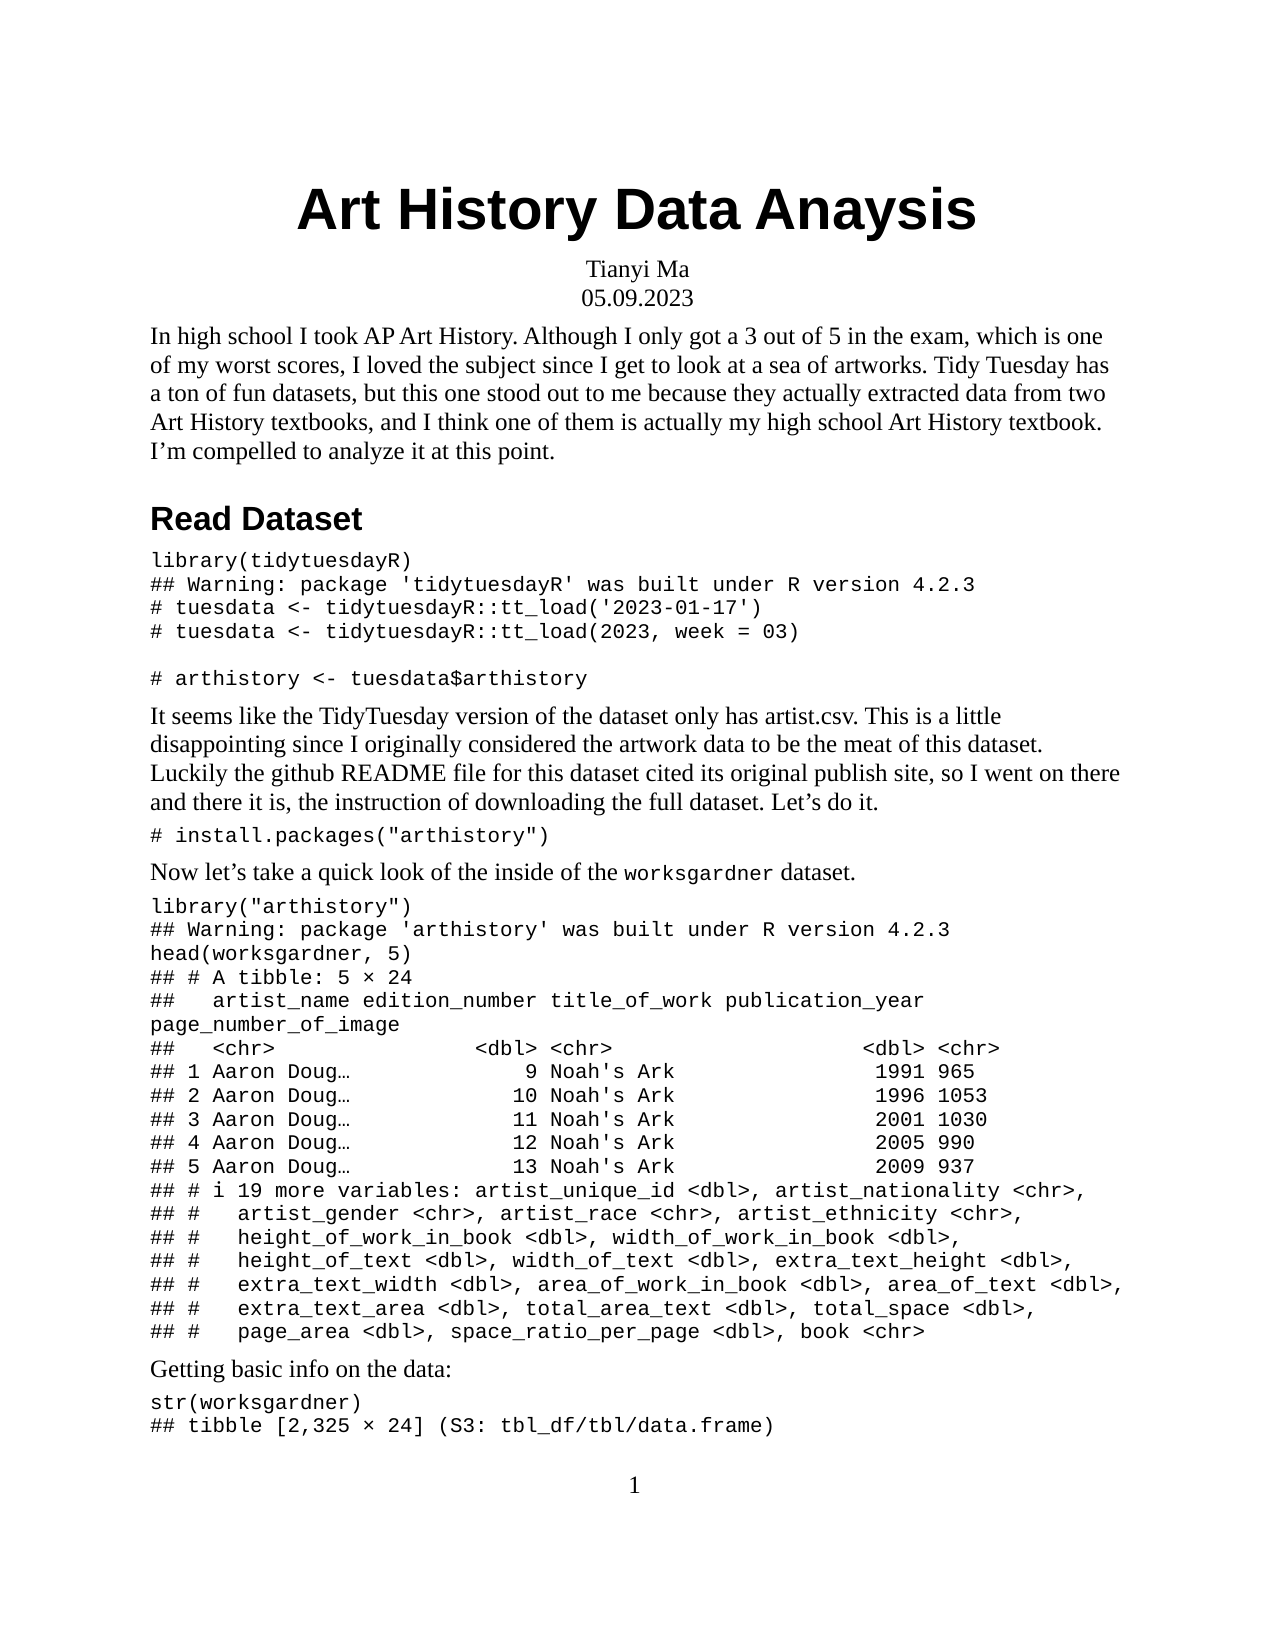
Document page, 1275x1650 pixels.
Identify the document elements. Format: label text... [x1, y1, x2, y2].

text ## # artist_gender <chr>, artist_race <chr>, artist_ethnicity <chr>, [150, 1203, 1125, 1227]
text ## Warning: package 'arthistory' was built under R version 4.2.3 [150, 919, 1125, 943]
text ## Warning: package 'tidytuesdayR' was built under R version 4.2.3 [150, 573, 1125, 597]
text # tuesdata <- tidytuesdayR::tt_load(2023, week = 03) [150, 621, 1125, 644]
title Art History Data Anaysis [150, 175, 1125, 242]
text head(worksgardner, 5) [150, 943, 1125, 967]
text ## # extra_text_width <dbl>, area_of_work_in_book <dbl>, area_of_text <dbl>, [150, 1274, 1125, 1298]
text ## 5 Aaron Doug… 13 Noah's Ark 2009 937 [150, 1156, 1125, 1179]
text # tuesdata <- tidytuesdayR::tt_load('2023-01-17') [150, 597, 1125, 621]
text library(tidytuesdayR) [150, 550, 1125, 573]
text # install.packages("arthistory") [150, 825, 1125, 848]
text ## # A tibble: 5 × 24 [150, 967, 1125, 990]
text ## tibble [2,325 × 24] (S3: tbl_df/tbl/data.frame) [150, 1415, 1125, 1439]
text ## # page_area <dbl>, space_ratio_per_page <dbl>, book <chr> [150, 1321, 1125, 1345]
text str(worksgardner) [150, 1392, 1125, 1415]
text ## # extra_text_area <dbl>, total_area_text <dbl>, total_space <dbl>, [150, 1298, 1125, 1321]
text ## # height_of_work_in_book <dbl>, width_of_work_in_book <dbl>, [150, 1227, 1125, 1251]
text ## # ℹ 19 more variables: artist_unique_id <dbl>, artist_nationality <chr>, [150, 1179, 1125, 1203]
text # arthistory <- tuesdata$arthistory [150, 668, 1125, 692]
text Tianyi Ma [150, 254, 1125, 283]
text In high school I took AP Art History. Although I only got a 3 out of 5 in the exam, which is one of my worst scores, I loved the subject since I get to look at a sea of artworks. Tidy Tuesday has a ton of fun datasets, but this one stood out to me because they actually extracted data from two Art History textbooks, and I think one of them is actually my high school Art History textbook. I’m compelled to analyze it at this point. [150, 321, 1125, 465]
text ## <chr> <dbl> <chr> <dbl> <chr> [150, 1038, 1125, 1061]
text ## 2 Aaron Doug… 10 Noah's Ark 1996 1053 [150, 1085, 1125, 1109]
text library("arthistory") [150, 896, 1125, 919]
text ## 3 Aaron Doug… 11 Noah's Ark 2001 1030 [150, 1109, 1125, 1132]
text ## # height_of_text <dbl>, width_of_text <dbl>, extra_text_height <dbl>, [150, 1251, 1125, 1274]
text Getting basic info on the data: [150, 1354, 1125, 1383]
subtitle Read Dataset [150, 499, 1125, 537]
text ## 1 Aaron Doug… 9 Noah's Ark 1991 965 [150, 1061, 1125, 1085]
text ## artist_name edition_number title_of_work publication_year page_number_of_image [150, 990, 1125, 1038]
text It seems like the TidyTuesday version of the dataset only has artist.csv. This is a little disappointing since I originally considered the artwork data to be the meat of this dataset. Luckily the github README file for this dataset cited its original publish site, so I went on there and there it is, the instruction of downloading the full dataset. Let’s do it. [150, 701, 1125, 816]
text Now let’s take a quick look of the inside of the worksgardner dataset. [150, 857, 1125, 887]
text 05.09.2023 [150, 283, 1125, 312]
text ## 4 Aaron Doug… 12 Noah's Ark 2005 990 [150, 1132, 1125, 1156]
